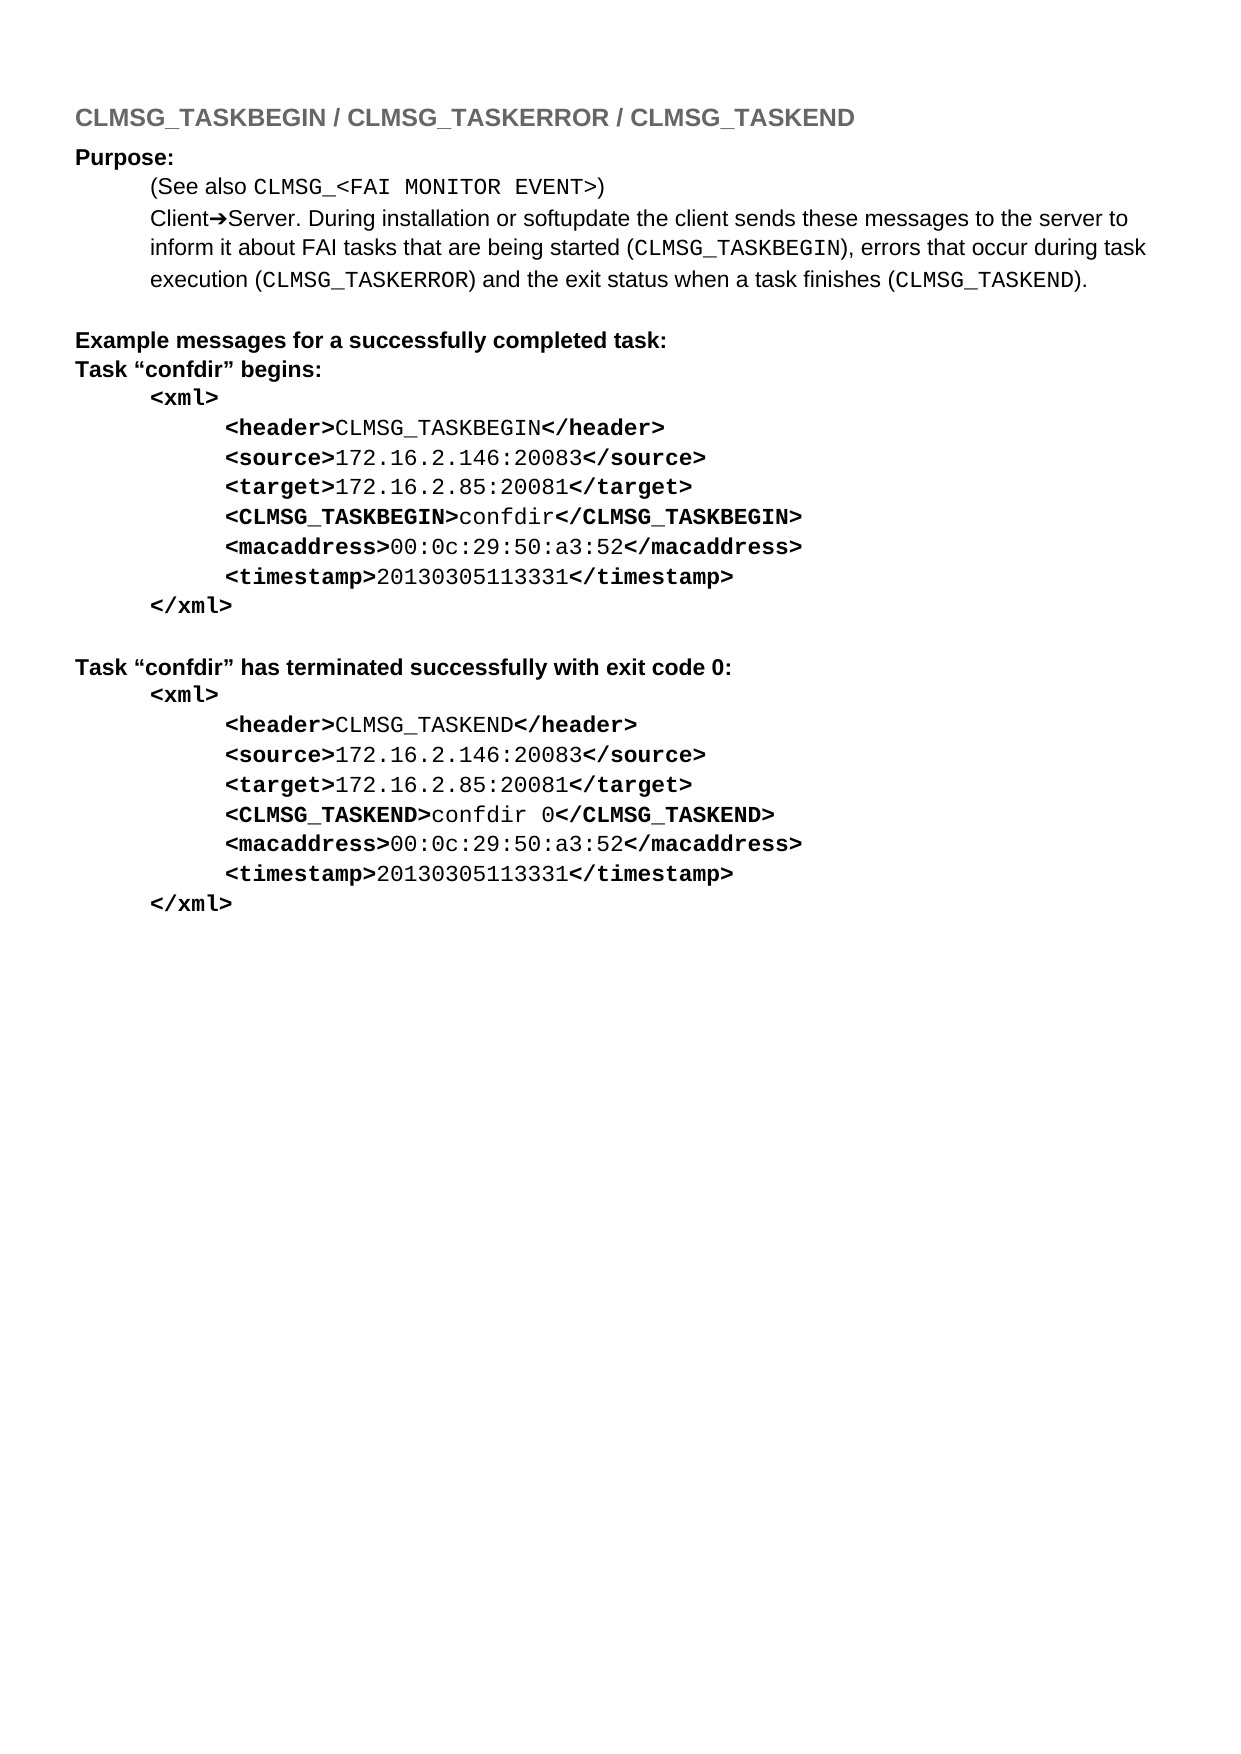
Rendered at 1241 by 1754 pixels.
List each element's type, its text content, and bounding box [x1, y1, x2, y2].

text Purpose: [75, 144, 1165, 170]
subtitle CLMSG_TASKBEGIN / CLMSG_TASKERROR / CLMSG_TASKEND [75, 104, 1165, 132]
text <xml> [150, 386, 1165, 412]
text Task “confdir” begins: [75, 357, 1165, 383]
text <source>172.16.2.146:20083</source> [225, 743, 1165, 769]
text Example messages for a successfully completed task: [75, 328, 1165, 353]
text Task “confdir” has terminated successfully with exit code 0: [75, 654, 1165, 680]
text <CLMSG_TASKEND>confdir 0</CLMSG_TASKEND> [225, 803, 1165, 829]
text <source>172.16.2.146:20083</source> [225, 446, 1165, 472]
text <CLMSG_TASKBEGIN>confdir</CLMSG_TASKBEGIN> [225, 506, 1165, 531]
text </xml> [150, 892, 1165, 918]
text <macaddress>00:0c:29:50:a3:52</macaddress> [225, 833, 1165, 859]
text (See also CLMSG_<FAI MONITOR EVENT>) [150, 174, 1165, 202]
text Client➔Server. During installation or softupdate the client sends these messages to the server to inform it about FAI tasks that are being started (CLMSG_TASKBEGIN), errors that occur during task execution (CLMSG_TASKERROR) and the exit status when a task finishes (CLMSG_TASKEND). [150, 206, 1165, 294]
text <timestamp>20130305113331</timestamp> [225, 565, 1165, 591]
text <header>CLMSG_TASKEND</header> [225, 714, 1165, 739]
text <target>172.16.2.85:20081</target> [225, 476, 1165, 502]
text <macaddress>00:0c:29:50:a3:52</macaddress> [225, 535, 1165, 561]
text <target>172.16.2.85:20081</target> [225, 773, 1165, 799]
text </xml> [150, 595, 1165, 621]
text <xml> [150, 684, 1165, 710]
text <header>CLMSG_TASKBEGIN</header> [225, 416, 1165, 442]
text <timestamp>20130305113331</timestamp> [225, 863, 1165, 888]
